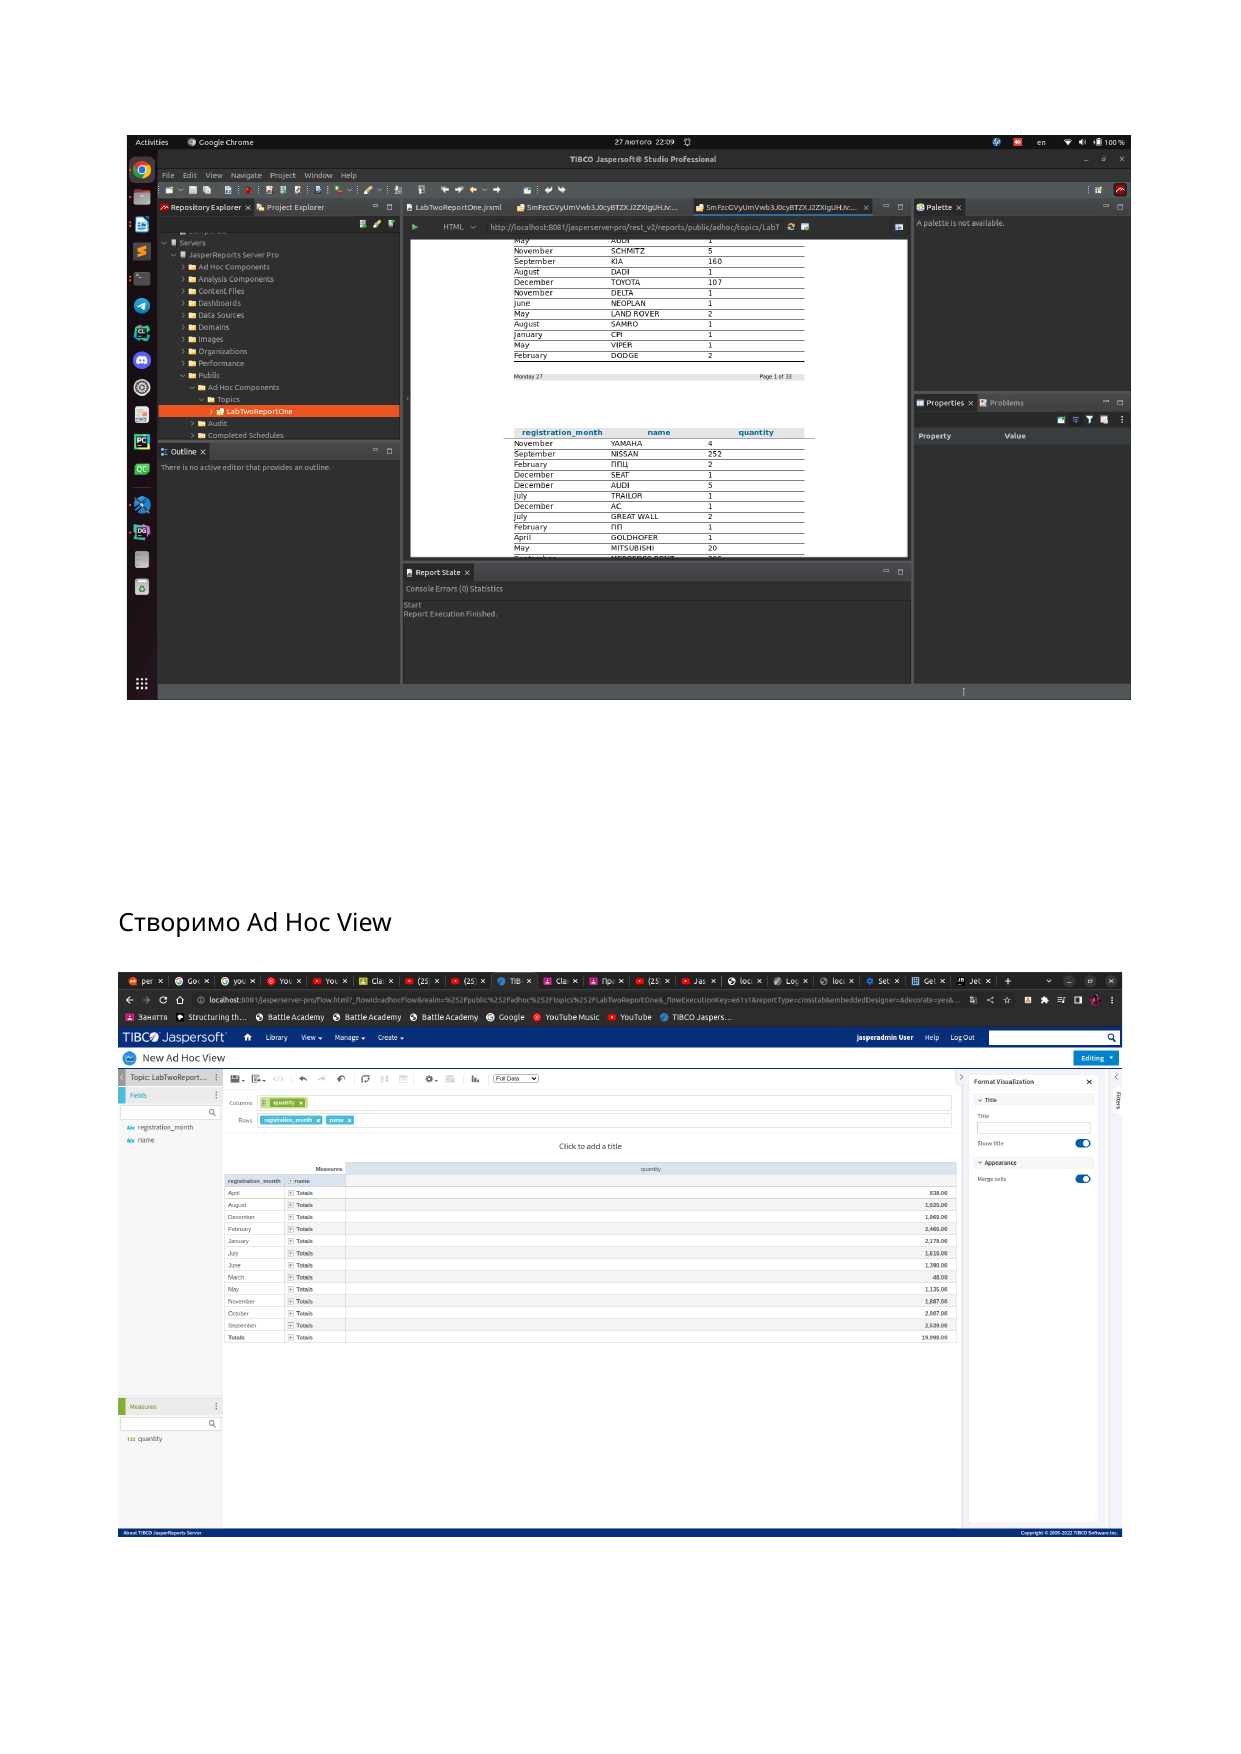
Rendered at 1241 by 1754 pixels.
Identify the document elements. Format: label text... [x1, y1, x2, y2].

text Створимо Ad Hoc View [118, 904, 1122, 938]
picture [126, 135, 1131, 700]
picture [118, 972, 1123, 1537]
